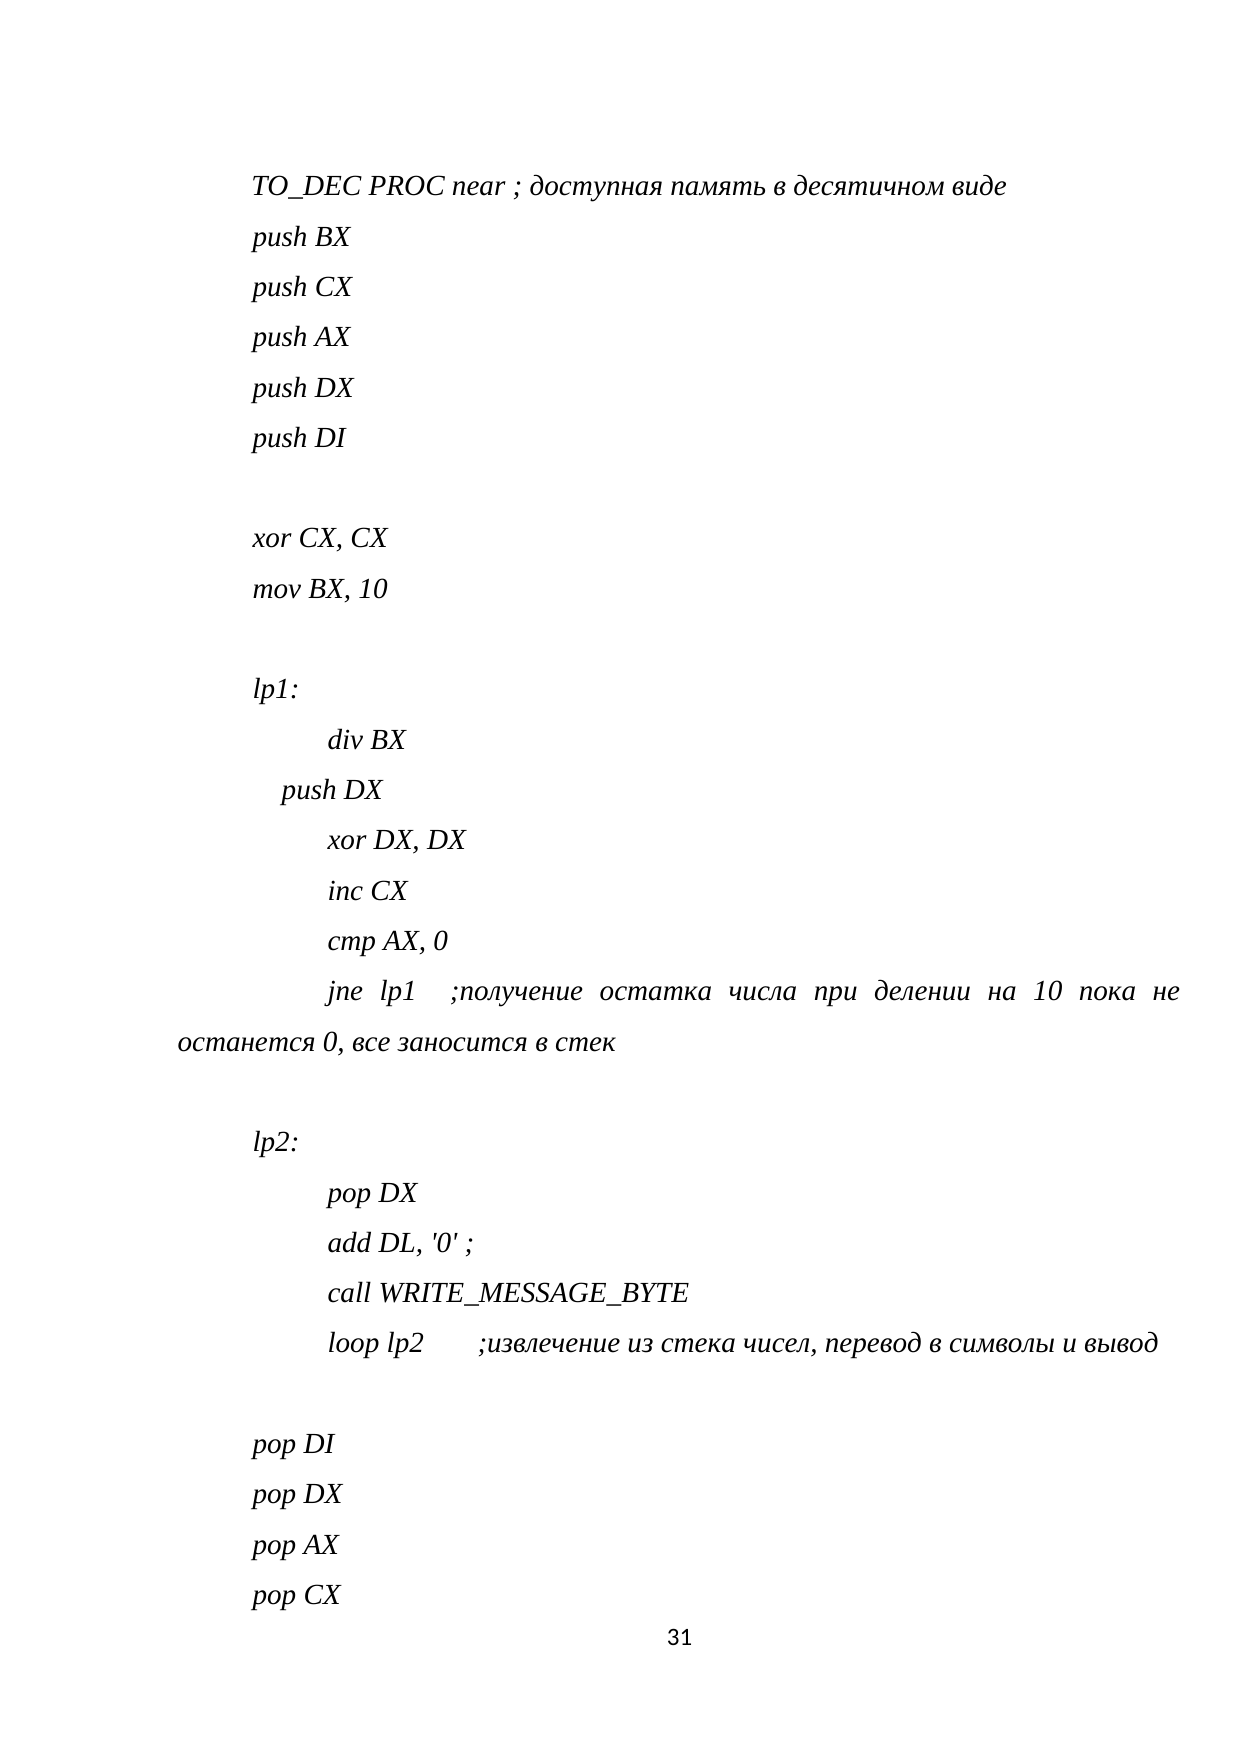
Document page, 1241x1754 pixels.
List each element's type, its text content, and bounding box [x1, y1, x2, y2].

text push CX [177, 269, 1181, 303]
text push DX [177, 370, 1181, 403]
text call WRITE_MESSAGE_BYTE [177, 1275, 1181, 1309]
text pop AX [177, 1527, 1181, 1560]
text add DL, '0' ; [177, 1225, 1181, 1258]
text lp2: [177, 1124, 1181, 1158]
text pop DX [177, 1175, 1181, 1208]
text cmp AX, 0 [177, 923, 1181, 957]
text inc CX [177, 873, 1181, 906]
text loop lp2 ;извлечение из стека чисел, перевод в символы и вывод [177, 1326, 1181, 1359]
text div BX [177, 722, 1181, 755]
text xor DX, DX [177, 822, 1181, 856]
text lp1: [177, 672, 1181, 705]
text pop CX [177, 1577, 1181, 1611]
text push DI [177, 420, 1181, 453]
text push DX [177, 772, 1181, 806]
text xor CX, CX [177, 521, 1181, 554]
text jne lp1 ;получение остатка числа при делении на 10 пока не останется 0, все заносится в стек [177, 973, 1181, 1057]
text pop DI [177, 1426, 1181, 1460]
text TO_DEC PROC near ; доступная память в десятичном виде [177, 168, 1181, 202]
text pop DX [177, 1477, 1181, 1510]
text mov BX, 10 [177, 571, 1181, 604]
text push AX [177, 319, 1181, 353]
text push BX [177, 219, 1181, 252]
